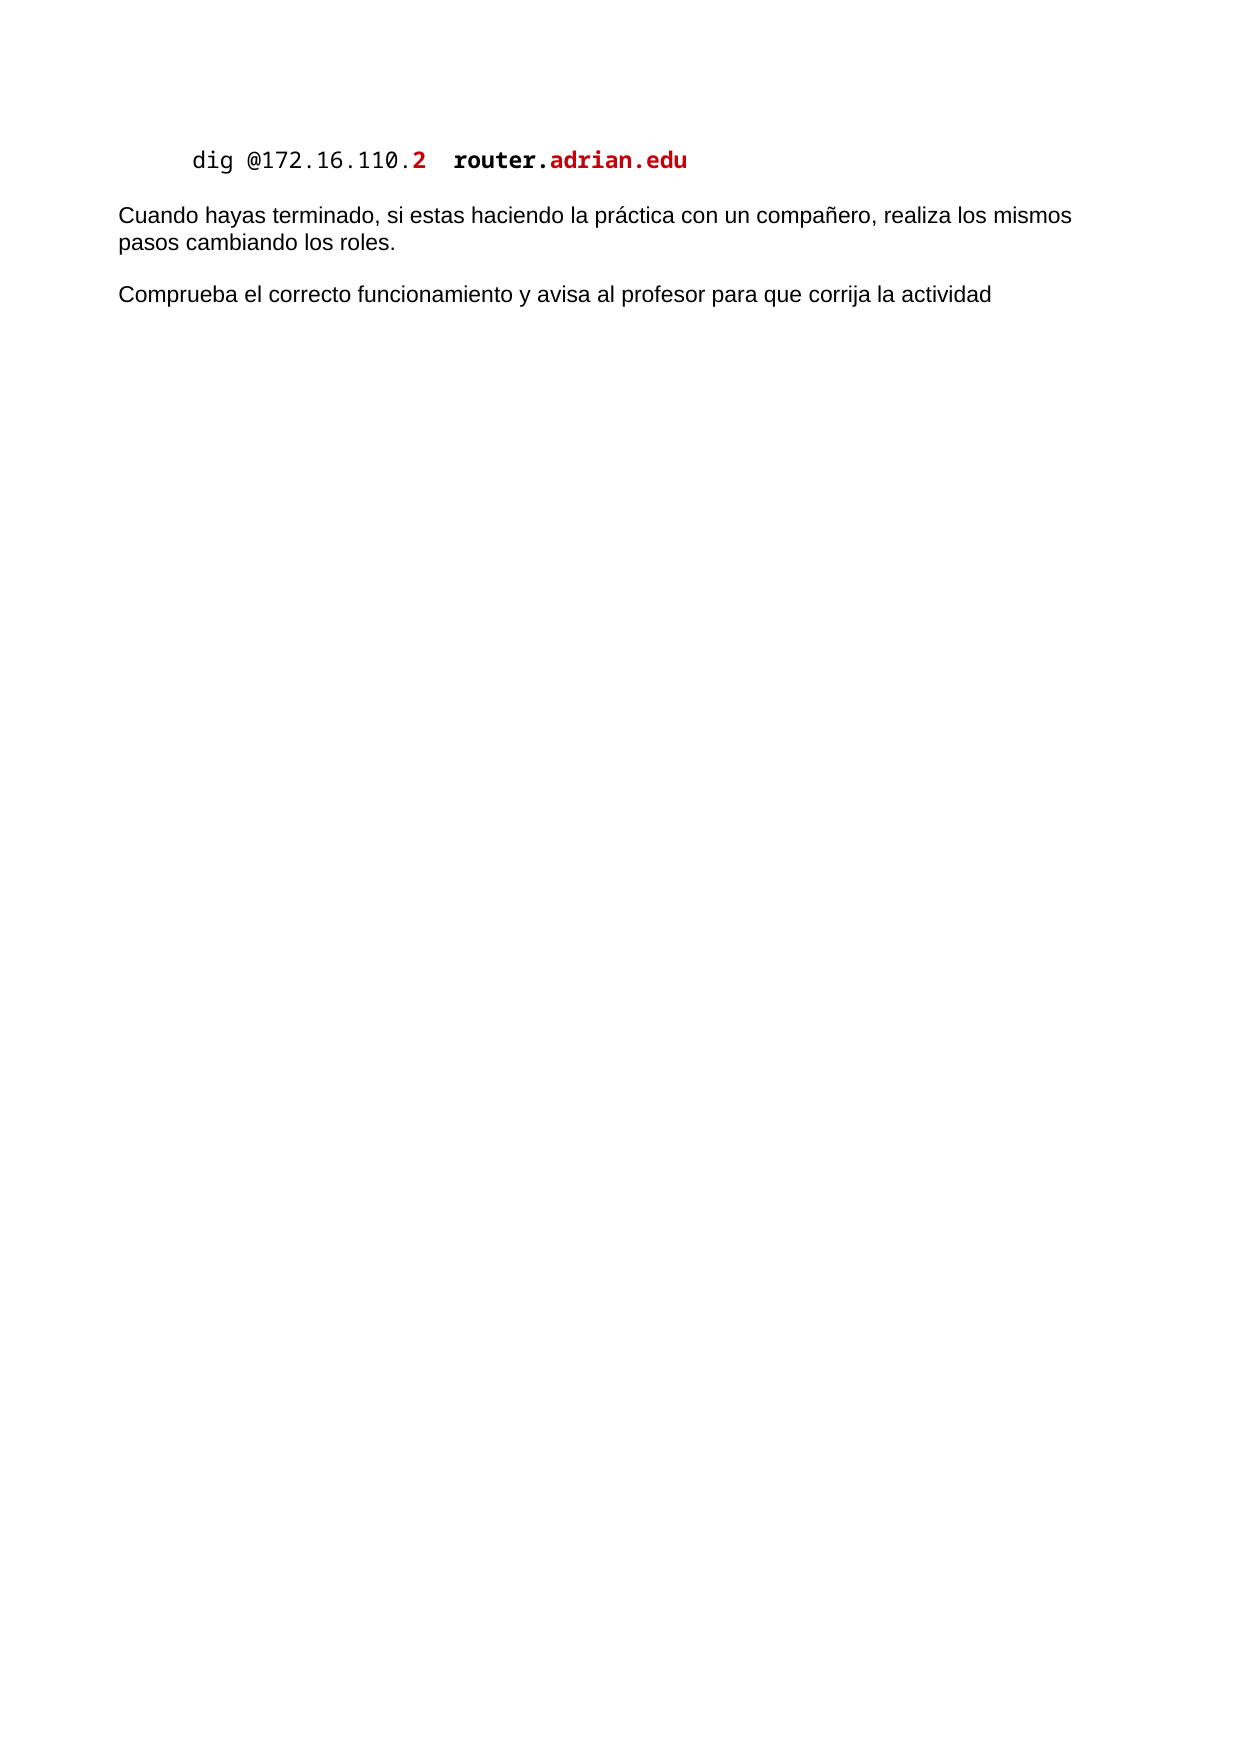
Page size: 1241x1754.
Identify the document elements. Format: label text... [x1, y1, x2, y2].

text Comprueba el correcto funcionamiento y avisa al profesor para que corrija la actividad [118, 281, 1122, 307]
text dig @172.16.110.2 router.adrian.edu [118, 144, 1122, 176]
text Cuando hayas terminado, si estas haciendo la práctica con un compañero, realiza los mismos pasos cambiando los roles. [118, 202, 1122, 255]
